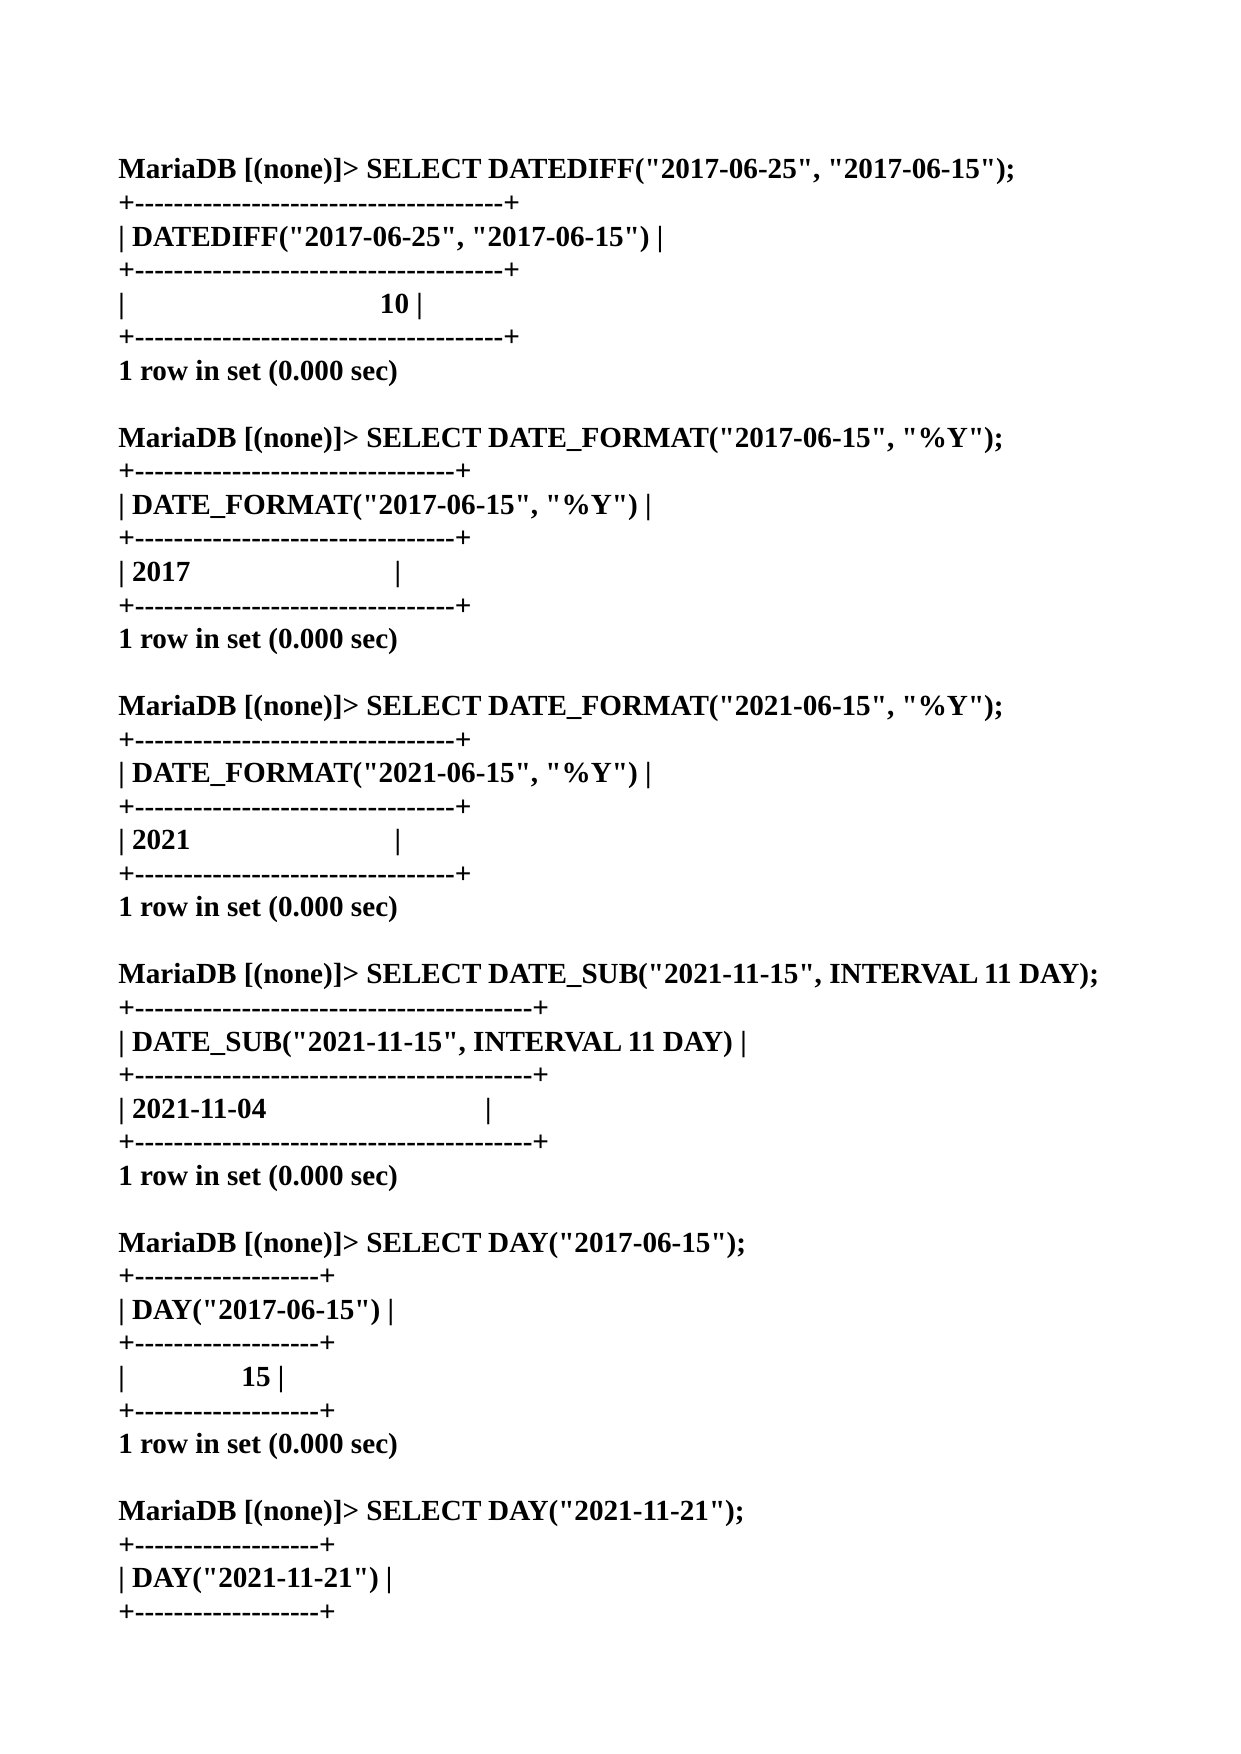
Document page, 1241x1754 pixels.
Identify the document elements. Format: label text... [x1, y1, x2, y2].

text | 10 | [118, 286, 1122, 319]
text +-------------------+ [118, 1326, 1122, 1359]
text | DATE_FORMAT("2021-06-15", "%Y") | [118, 755, 1122, 789]
text +---------------------------------+ [118, 722, 1122, 755]
text +-----------------------------------------+ [118, 1057, 1122, 1091]
text +---------------------------------+ [118, 856, 1122, 889]
text +-----------------------------------------+ [118, 1124, 1122, 1158]
text 1 row in set (0.000 sec) [118, 1158, 1122, 1191]
text +-------------------+ [118, 1594, 1122, 1627]
text 1 row in set (0.000 sec) [118, 621, 1122, 655]
text | 15 | [118, 1359, 1122, 1393]
text +---------------------------------+ [118, 453, 1122, 487]
text | 2017 | [118, 554, 1122, 588]
text +-------------------+ [118, 1393, 1122, 1426]
text +--------------------------------------+ [118, 252, 1122, 286]
text MariaDB [(none)]> SELECT DATEDIFF("2017-06-25", "2017-06-15"); [118, 152, 1122, 185]
text MariaDB [(none)]> SELECT DATE_SUB("2021-11-15", INTERVAL 11 DAY); [118, 957, 1122, 990]
text +--------------------------------------+ [118, 319, 1122, 353]
text +-------------------+ [118, 1527, 1122, 1560]
text | DATE_FORMAT("2017-06-15", "%Y") | [118, 487, 1122, 521]
text | 2021-11-04 | [118, 1091, 1122, 1124]
text +--------------------------------------+ [118, 185, 1122, 219]
text +---------------------------------+ [118, 521, 1122, 554]
text 1 row in set (0.000 sec) [118, 1426, 1122, 1460]
text | DAY("2021-11-21") | [118, 1560, 1122, 1594]
text MariaDB [(none)]> SELECT DAY("2017-06-15"); [118, 1225, 1122, 1258]
text 1 row in set (0.000 sec) [118, 889, 1122, 923]
text | 2021 | [118, 822, 1122, 856]
text | DATE_SUB("2021-11-15", INTERVAL 11 DAY) | [118, 1024, 1122, 1057]
text +---------------------------------+ [118, 588, 1122, 621]
text 1 row in set (0.000 sec) [118, 353, 1122, 386]
text +-----------------------------------------+ [118, 990, 1122, 1024]
text | DATEDIFF("2017-06-25", "2017-06-15") | [118, 219, 1122, 252]
text +-------------------+ [118, 1258, 1122, 1292]
text | DAY("2017-06-15") | [118, 1292, 1122, 1326]
text MariaDB [(none)]> SELECT DATE_FORMAT("2021-06-15", "%Y"); [118, 688, 1122, 722]
text MariaDB [(none)]> SELECT DAY("2021-11-21"); [118, 1493, 1122, 1527]
text MariaDB [(none)]> SELECT DATE_FORMAT("2017-06-15", "%Y"); [118, 420, 1122, 453]
text +---------------------------------+ [118, 789, 1122, 822]
